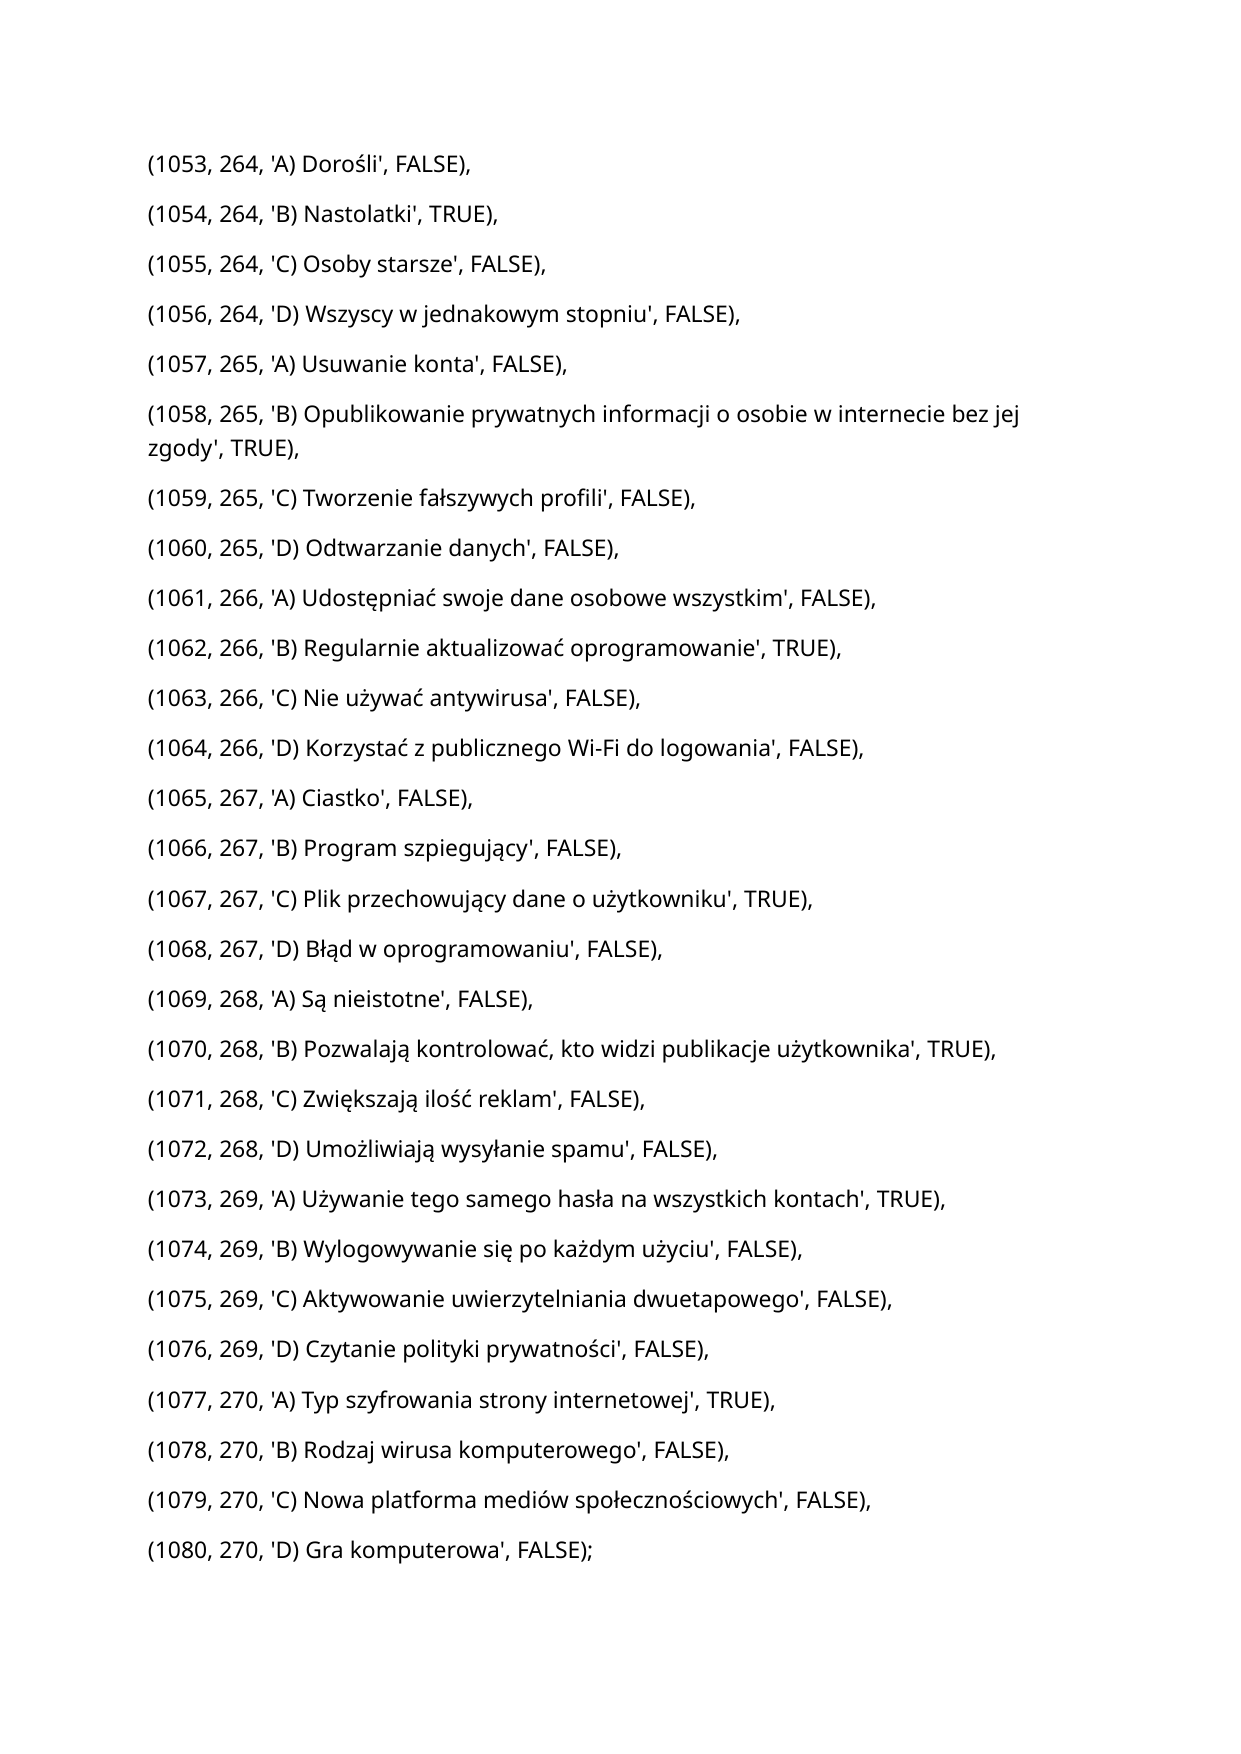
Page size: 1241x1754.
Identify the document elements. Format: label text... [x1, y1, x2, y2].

text (1078, 270, 'B) Rodzaj wirusa komputerowego', FALSE), [148, 1434, 1093, 1465]
text (1079, 270, 'C) Nowa platforma mediów społecznościowych', FALSE), [148, 1484, 1093, 1515]
text (1058, 265, 'B) Opublikowanie prywatnych informacji o osobie w internecie bez jej zgody', TRUE), [148, 398, 1093, 463]
text (1065, 267, 'A) Ciastko', FALSE), [148, 782, 1093, 813]
text (1056, 264, 'D) Wszyscy w jednakowym stopniu', FALSE), [148, 298, 1093, 329]
text (1067, 267, 'C) Plik przechowujący dane o użytkowniku', TRUE), [148, 882, 1093, 914]
text (1073, 269, 'A) Używanie tego samego hasła na wszystkich kontach', TRUE), [148, 1183, 1093, 1214]
text (1072, 268, 'D) Umożliwiają wysyłanie spamu', FALSE), [148, 1133, 1093, 1164]
text (1070, 268, 'B) Pozwalają kontrolować, kto widzi publikacje użytkownika', TRUE), [148, 1033, 1093, 1064]
text (1069, 268, 'A) Są nieistotne', FALSE), [148, 983, 1093, 1014]
text (1055, 264, 'C) Osoby starsze', FALSE), [148, 248, 1093, 279]
text (1080, 270, 'D) Gra komputerowa', FALSE); [148, 1534, 1093, 1565]
text (1061, 266, 'A) Udostępniać swoje dane osobowe wszystkim', FALSE), [148, 582, 1093, 613]
text (1062, 266, 'B) Regularnie aktualizować oprogramowanie', TRUE), [148, 632, 1093, 663]
text (1060, 265, 'D) Odtwarzanie danych', FALSE), [148, 532, 1093, 563]
text (1059, 265, 'C) Tworzenie fałszywych profili', FALSE), [148, 482, 1093, 513]
text (1057, 265, 'A) Usuwanie konta', FALSE), [148, 348, 1093, 379]
text (1053, 264, 'A) Dorośli', FALSE), [148, 148, 1093, 179]
text (1063, 266, 'C) Nie używać antywirusa', FALSE), [148, 682, 1093, 713]
text (1066, 267, 'B) Program szpiegujący', FALSE), [148, 832, 1093, 864]
text (1076, 269, 'D) Czytanie polityki prywatności', FALSE), [148, 1333, 1093, 1365]
text (1075, 269, 'C) Aktywowanie uwierzytelniania dwuetapowego', FALSE), [148, 1283, 1093, 1314]
text (1071, 268, 'C) Zwiększają ilość reklam', FALSE), [148, 1083, 1093, 1114]
text (1064, 266, 'D) Korzystać z publicznego Wi-Fi do logowania', FALSE), [148, 732, 1093, 763]
text (1074, 269, 'B) Wylogowywanie się po każdym użyciu', FALSE), [148, 1233, 1093, 1264]
text (1068, 267, 'D) Błąd w oprogramowaniu', FALSE), [148, 933, 1093, 964]
text (1054, 264, 'B) Nastolatki', TRUE), [148, 198, 1093, 229]
text (1077, 270, 'A) Typ szyfrowania strony internetowej', TRUE), [148, 1383, 1093, 1415]
